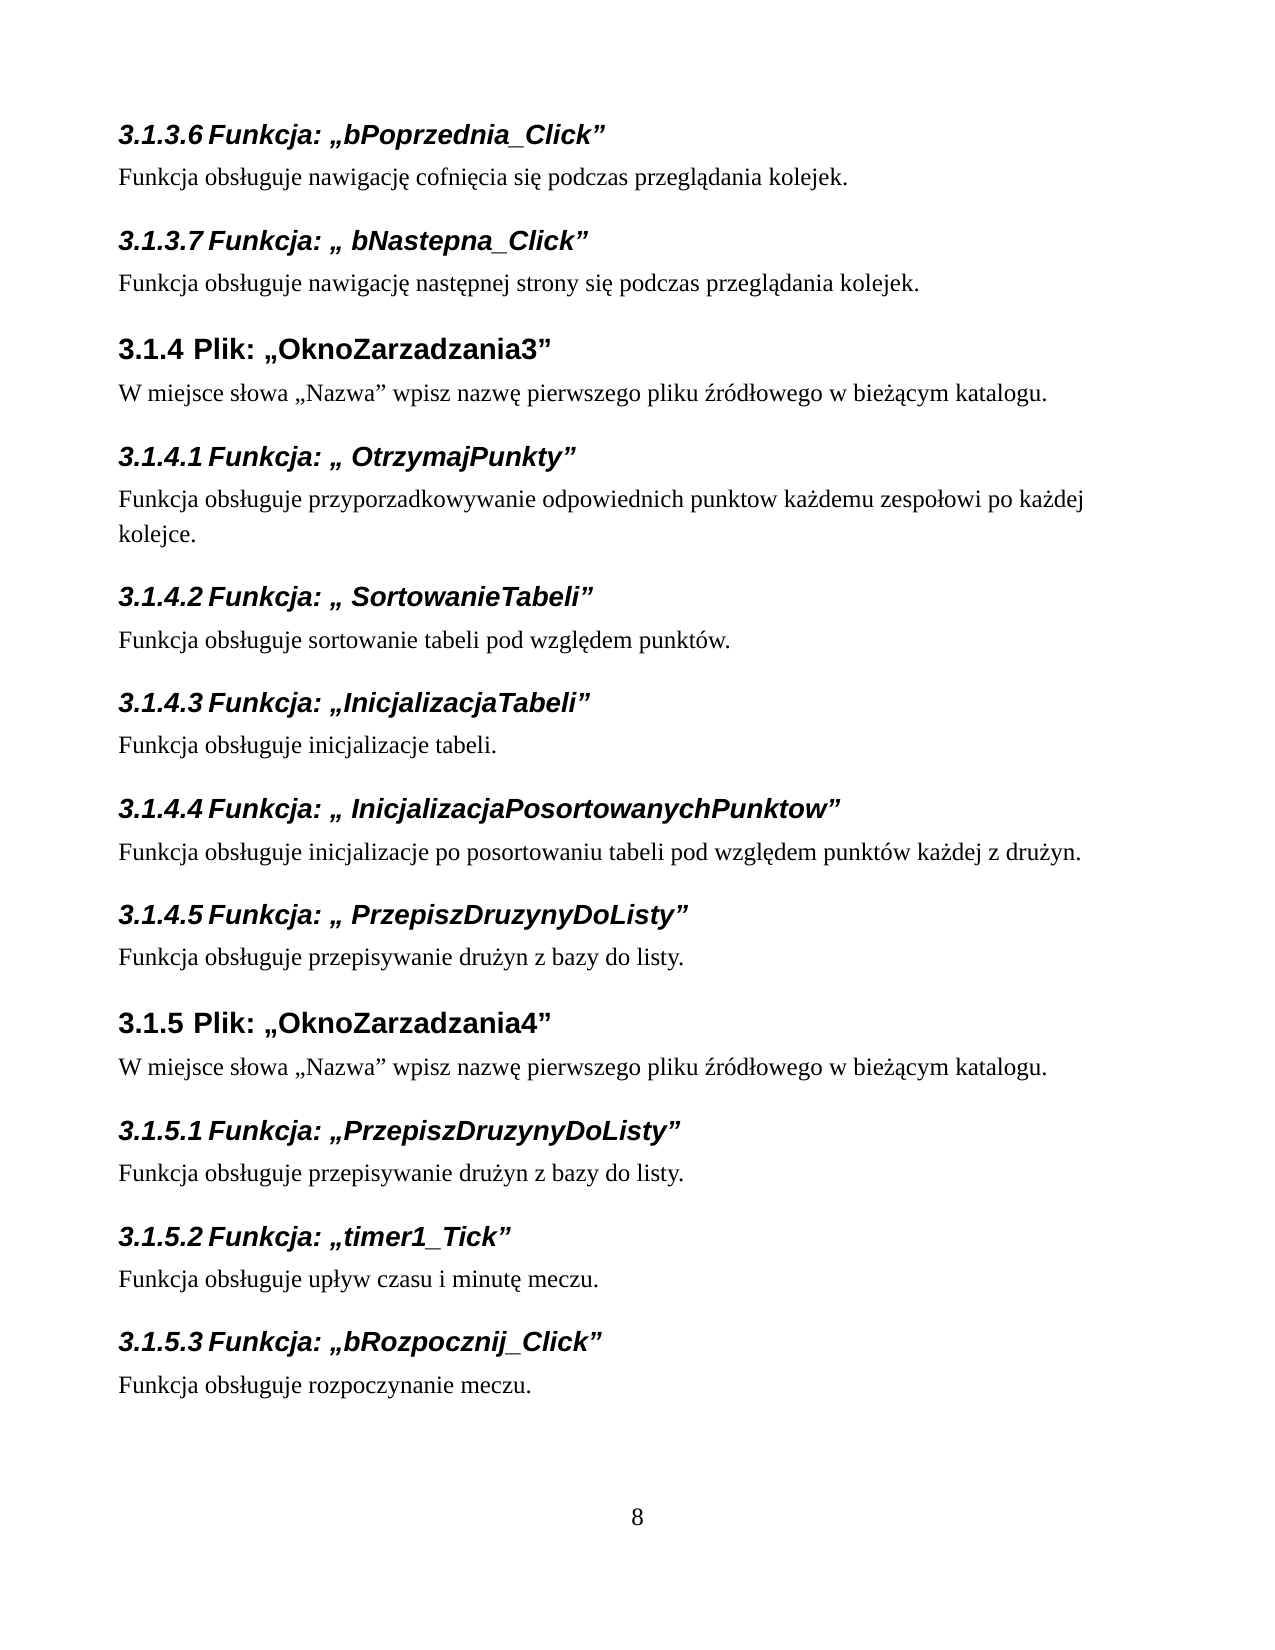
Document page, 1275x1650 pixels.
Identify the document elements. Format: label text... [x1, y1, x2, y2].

subtitle Plik: „OknoZarzadzania3” [118, 332, 1157, 366]
subtitle Funkcja: „ bNastepna_Click” [118, 224, 1157, 256]
text Funkcja obsługuje rozpoczynanie meczu. [118, 1370, 1157, 1399]
text Funkcja obsługuje przyporzadkowywanie odpowiednich punktow każdemu zespołowi po każdej kolejce. [118, 484, 1157, 547]
subtitle Plik: „OknoZarzadzania4” [118, 1006, 1157, 1040]
text W miejsce słowa „Nazwa” wpisz nazwę pierwszego pliku źródłowego w bieżącym katalogu. [118, 378, 1157, 407]
subtitle Funkcja: „InicjalizacjaTabeli” [118, 686, 1157, 718]
text Funkcja obsługuje przepisywanie drużyn z bazy do listy. [118, 942, 1157, 971]
subtitle Funkcja: „bRozpocznij_Click” [118, 1326, 1157, 1358]
text Funkcja obsługuje inicjalizacje tabeli. [118, 731, 1157, 759]
subtitle Funkcja: „ InicjalizacjaPosortowanychPunktow” [118, 792, 1157, 824]
text Funkcja obsługuje przepisywanie drużyn z bazy do listy. [118, 1158, 1157, 1187]
subtitle Funkcja: „timer1_Tick” [118, 1220, 1157, 1252]
text W miejsce słowa „Nazwa” wpisz nazwę pierwszego pliku źródłowego w bieżącym katalogu. [118, 1052, 1157, 1081]
subtitle Funkcja: „PrzepiszDruzynyDoListy” [118, 1114, 1157, 1146]
text Funkcja obsługuje inicjalizacje po posortowaniu tabeli pod względem punktów każdej z drużyn. [118, 837, 1157, 865]
text Funkcja obsługuje nawigację cofnięcia się podczas przeglądania kolejek. [118, 162, 1157, 191]
text Funkcja obsługuje sortowanie tabeli pod względem punktów. [118, 625, 1157, 653]
text Funkcja obsługuje upływ czasu i minutę meczu. [118, 1264, 1157, 1293]
text Funkcja obsługuje nawigację następnej strony się podczas przeglądania kolejek. [118, 268, 1157, 297]
subtitle Funkcja: „bPoprzednia_Click” [118, 118, 1157, 150]
subtitle Funkcja: „ OtrzymajPunkty” [118, 440, 1157, 472]
subtitle Funkcja: „ PrzepiszDruzynyDoListy” [118, 898, 1157, 930]
subtitle Funkcja: „ SortowanieTabeli” [118, 580, 1157, 612]
